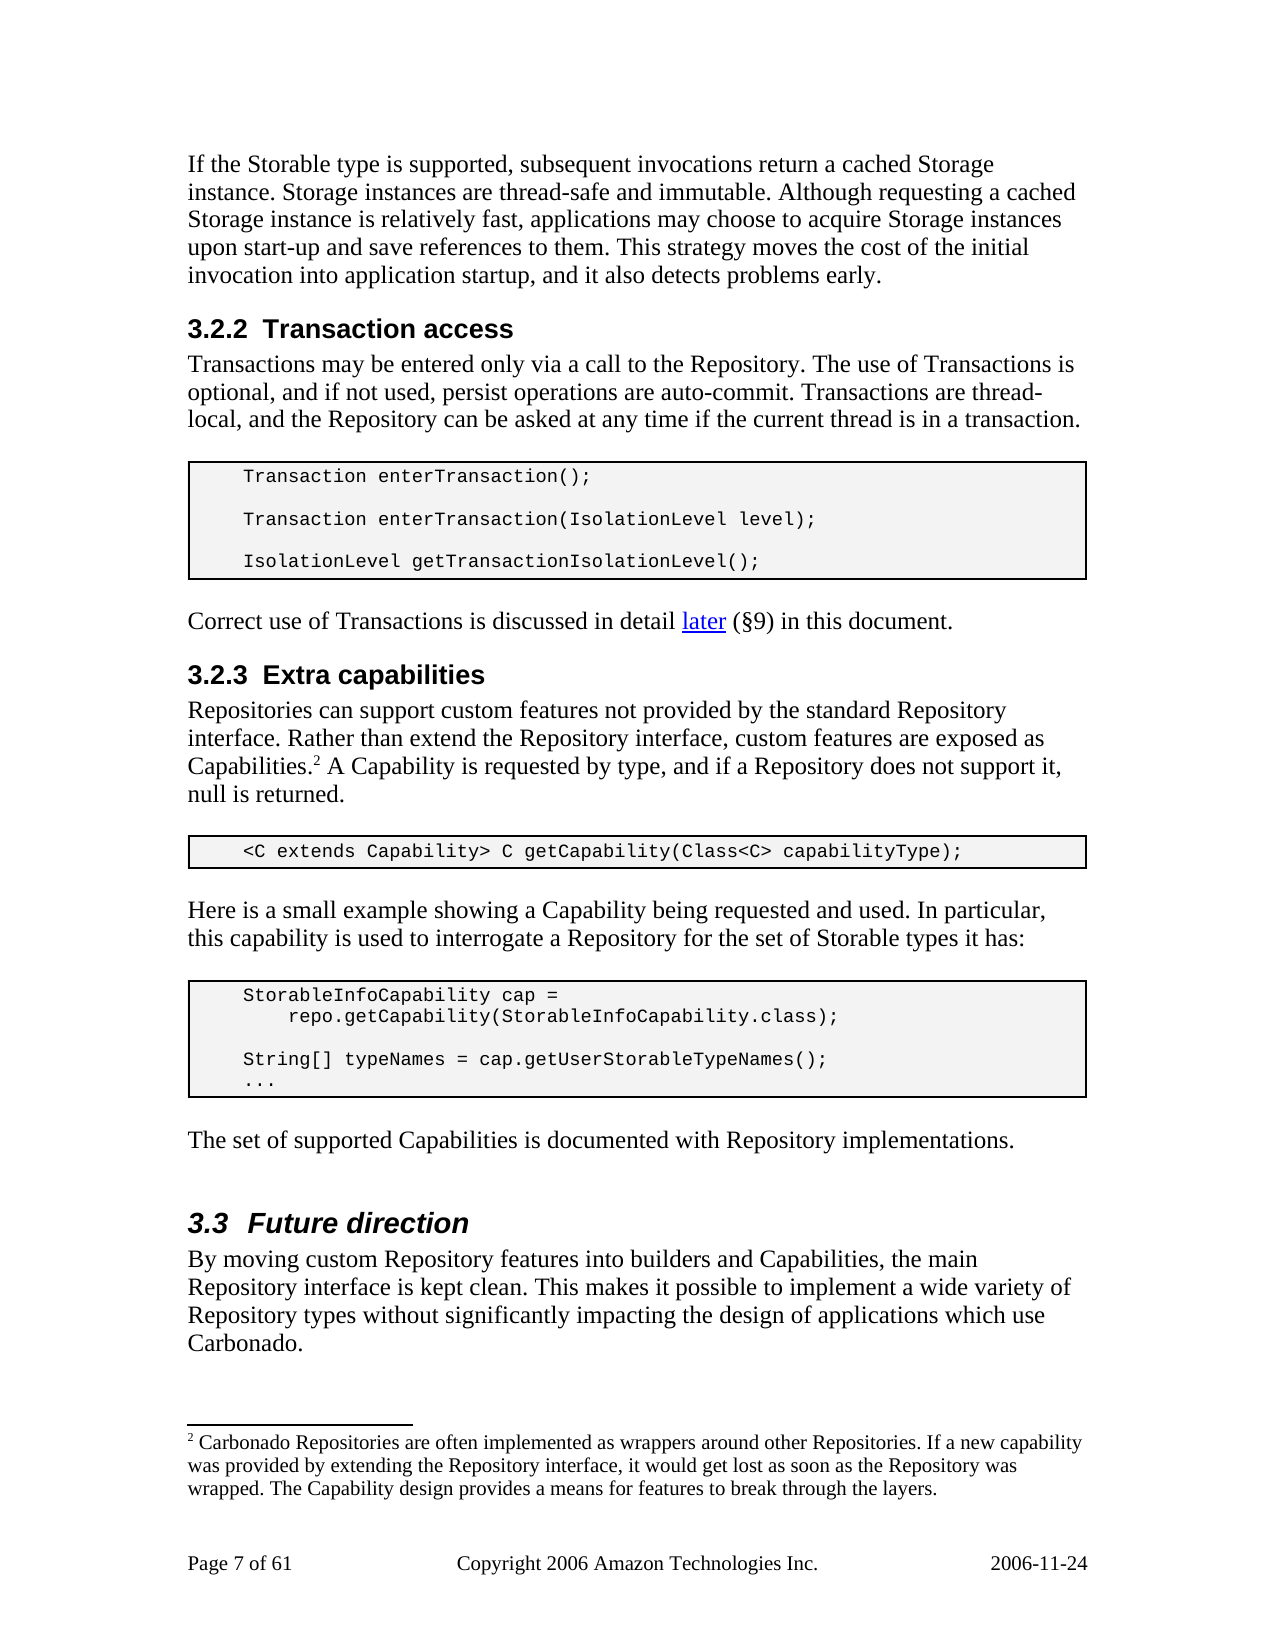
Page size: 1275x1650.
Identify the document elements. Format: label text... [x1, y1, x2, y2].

text <C extends Capability> C getCapability(Class<C> capabilityType); [190, 837, 1085, 867]
text StorableInfoCapability cap = [190, 982, 1085, 1001]
text Transaction enterTransaction(); [190, 463, 1085, 482]
text IsolationLevel getTransactionIsolationLevel(); [190, 546, 1085, 578]
text Carbonado Repositories are often implemented as wrappers around other Repositories. If a new capability was provided by extending the Repository interface, it would get lost as soon as the Repository was wrapped. The Capability design provides a means for features to break through the layers. [187, 1431, 1087, 1500]
text The set of supported Capabilities is documented with Repository implementations. [187, 1126, 1087, 1154]
text repo.getCapability(StorableInfoCapability.class); [190, 1001, 1085, 1022]
text By moving custom Repository features into builders and Capabilities, the main Repository interface is kept clean. This makes it possible to implement a wide variety of Repository types without significantly impacting the design of applications which use Carbonado. [187, 1246, 1087, 1356]
text Here is a small example showing a Capability being requested and used. In particular, this capability is used to interrogate a Repository for the set of Storable types it has: [187, 897, 1087, 952]
text Repositories can support custom features not provided by the standard Repository interface. Rather than extend the Repository interface, custom features are exposed as Capabilities. A Capability is requested by type, and if a Repository does not support it, null is returned. [187, 697, 1087, 807]
subtitle Transaction access [187, 313, 1087, 344]
subtitle Extra capabilities [187, 660, 1087, 690]
text ... [190, 1065, 1085, 1096]
text Transactions may be entered only via a call to the Repository. The use of Transactions is optional, and if not used, persist operations are auto-commit. Transactions are thread-local, and the Repository can be asked at any time if the current thread is in a transaction. [187, 350, 1087, 433]
text If the Storable type is supported, subsequent invocations return a cached Storage instance. Storage instances are thread-safe and immutable. Although requesting a cached Storage instance is relatively fast, applications may choose to acquire Storage instances upon start-up and save references to them. This strategy moves the cost of the initial invocation into application startup, and it also detects problems early. [187, 150, 1087, 288]
subtitle Future direction [187, 1207, 1087, 1239]
text Correct use of Transactions is discussed in detail later (§9) in this document. [187, 607, 1087, 635]
text String[] typeNames = cap.getUserStorableTypeNames(); [190, 1043, 1085, 1065]
text Transaction enterTransaction(IsolationLevel level); [190, 503, 1085, 525]
